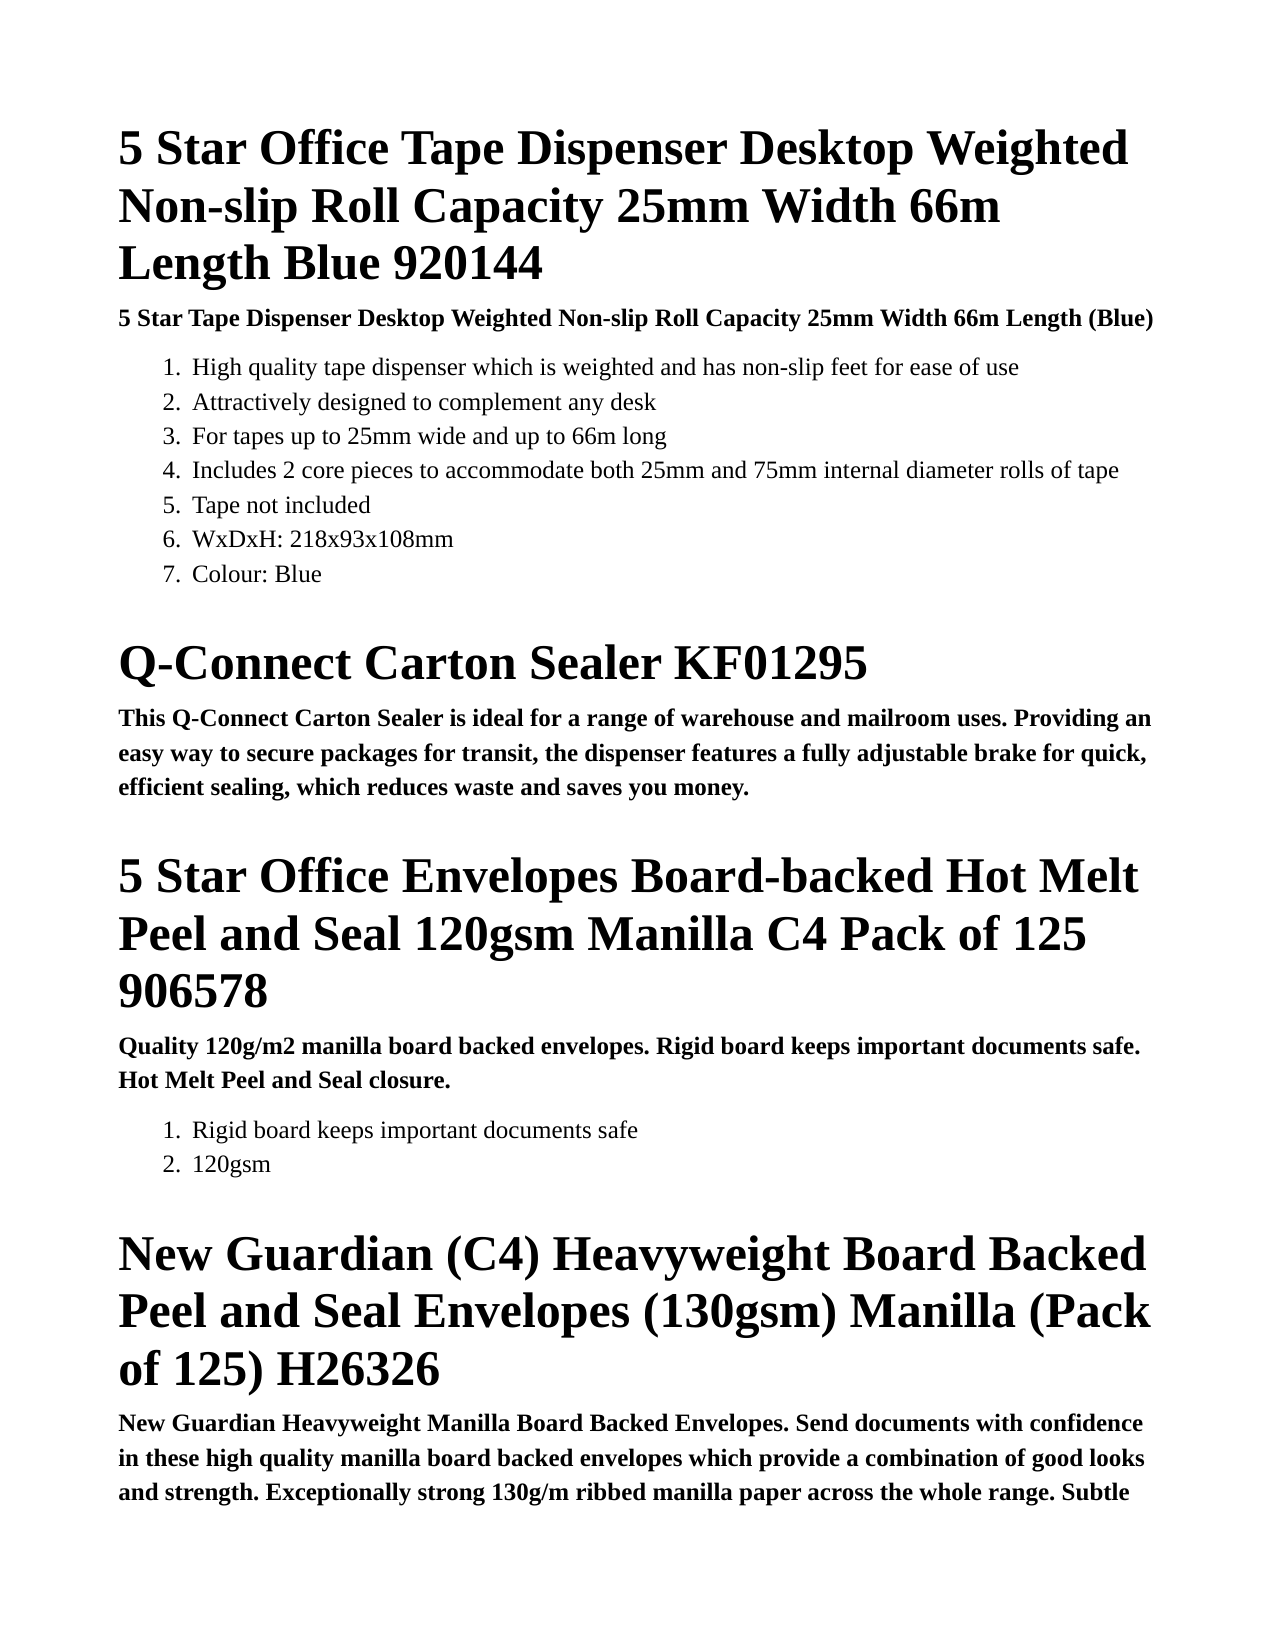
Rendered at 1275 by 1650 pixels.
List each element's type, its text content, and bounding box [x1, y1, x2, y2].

list Includes 2 core pieces to accommodate both 25mm and 75mm internal diameter rolls of tape [162, 456, 1157, 484]
list Rigid board keeps important documents safe [162, 1115, 1157, 1143]
text Quality 120g/m2 manilla board backed envelopes. Rigid board keeps important documents safe. Hot Melt Peel and Seal closure. [118, 1031, 1157, 1094]
list High quality tape dispenser which is weighted and has non-slip feet for ease of use [162, 352, 1157, 381]
text New Guardian Heavyweight Manilla Board Backed Envelopes. Send documents with confidence in these high quality manilla board backed envelopes which provide a combination of good looks and strength. Exceptionally strong 130g/m ribbed manilla paper across the whole range. Subtle [118, 1408, 1157, 1506]
list Colour: Blue [162, 559, 1157, 588]
text This Q-Connect Carton Sealer is ideal for a range of warehouse and mailroom uses. Providing an easy way to secure packages for transit, the dispenser features a fully adjustable brake for quick, efficient sealing, which reduces waste and saves you money. [118, 703, 1157, 801]
list WxDxH: 218x93x108mm [162, 524, 1157, 553]
list 120gsm [162, 1149, 1157, 1178]
subtitle Q-Connect Carton Sealer KF01295 [118, 633, 1157, 691]
list Attractively designed to complement any desk [162, 387, 1157, 415]
list Tape not included [162, 490, 1157, 519]
list For tapes up to 25mm wide and up to 66m long [162, 421, 1157, 450]
subtitle New Guardian (C4) Heavyweight Board Backed Peel and Seal Envelopes (130gsm) Manilla (Pack of 125) H26326 [118, 1223, 1157, 1396]
subtitle 5 Star Office Tape Dispenser Desktop Weighted Non-slip Roll Capacity 25mm Width 66m Length Blue 920144 [118, 118, 1157, 291]
text 5 Star Tape Dispenser Desktop Weighted Non-slip Roll Capacity 25mm Width 66m Length (Blue) [118, 303, 1157, 332]
subtitle 5 Star Office Envelopes Board-backed Hot Melt Peel and Seal 120gsm Manilla C4 Pack of 125 906578 [118, 846, 1157, 1019]
